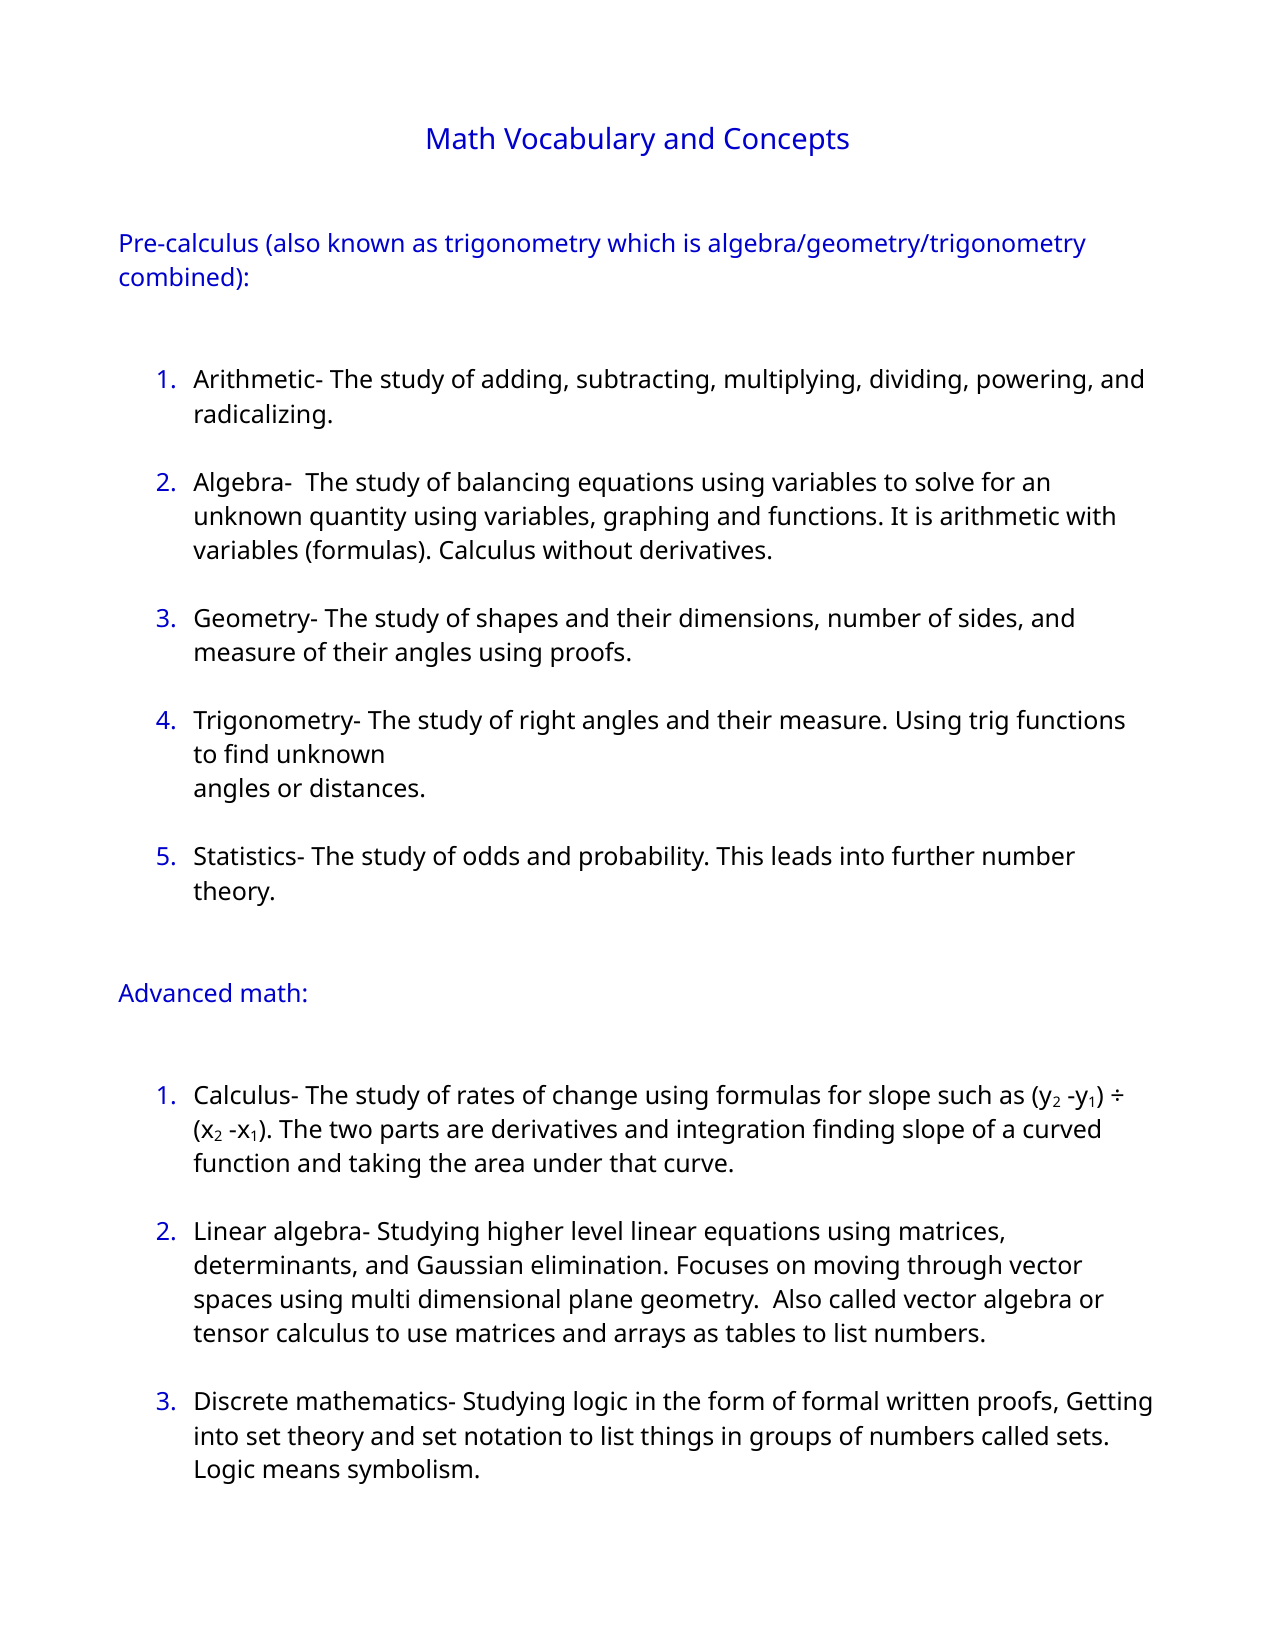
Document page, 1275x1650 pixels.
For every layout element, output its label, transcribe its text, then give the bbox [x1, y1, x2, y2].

list Discrete mathematics- Studying logic in the form of formal written proofs, Getting into set theory and set notation to list things in groups of numbers called sets. Logic means symbolism. [156, 1384, 1157, 1486]
list Algebra- The study of balancing equations using variables to solve for an unknown quantity using variables, graphing and functions. It is arithmetic with variables (formulas). Calculus without derivatives. [156, 464, 1157, 567]
list Linear algebra- Studying higher level linear equations using matrices, determinants, and Gaussian elimination. Focuses on moving through vector spaces using multi dimensional plane geometry. Also called vector algebra or tensor calculus to use matrices and arrays as tables to list numbers. [156, 1214, 1157, 1350]
list Geometry- The study of shapes and their dimensions, number of sides, and measure of their angles using proofs. [156, 601, 1157, 669]
list angles or distances. [156, 771, 1157, 805]
list Statistics- The study of odds and probability. This leads into further number theory. [156, 839, 1157, 907]
text Math Vocabulary and Concepts [118, 118, 1157, 158]
list Trigonometry- The study of right angles and their measure. Using trig functions to find unknown [156, 703, 1157, 771]
list Calculus- The study of rates of change using formulas for slope such as (y2 -y1) ÷ (x2 -x1). The two parts are derivatives and integration finding slope of a curved function and taking the area under that curve. [156, 1077, 1157, 1180]
list Arithmetic- The study of adding, subtracting, multiplying, dividing, powering, and radicalizing. [156, 362, 1157, 430]
text Advanced math: [118, 975, 1157, 1009]
text Pre-calculus (also known as trigonometry which is algebra/geometry/trigonometry combined): [118, 226, 1157, 294]
